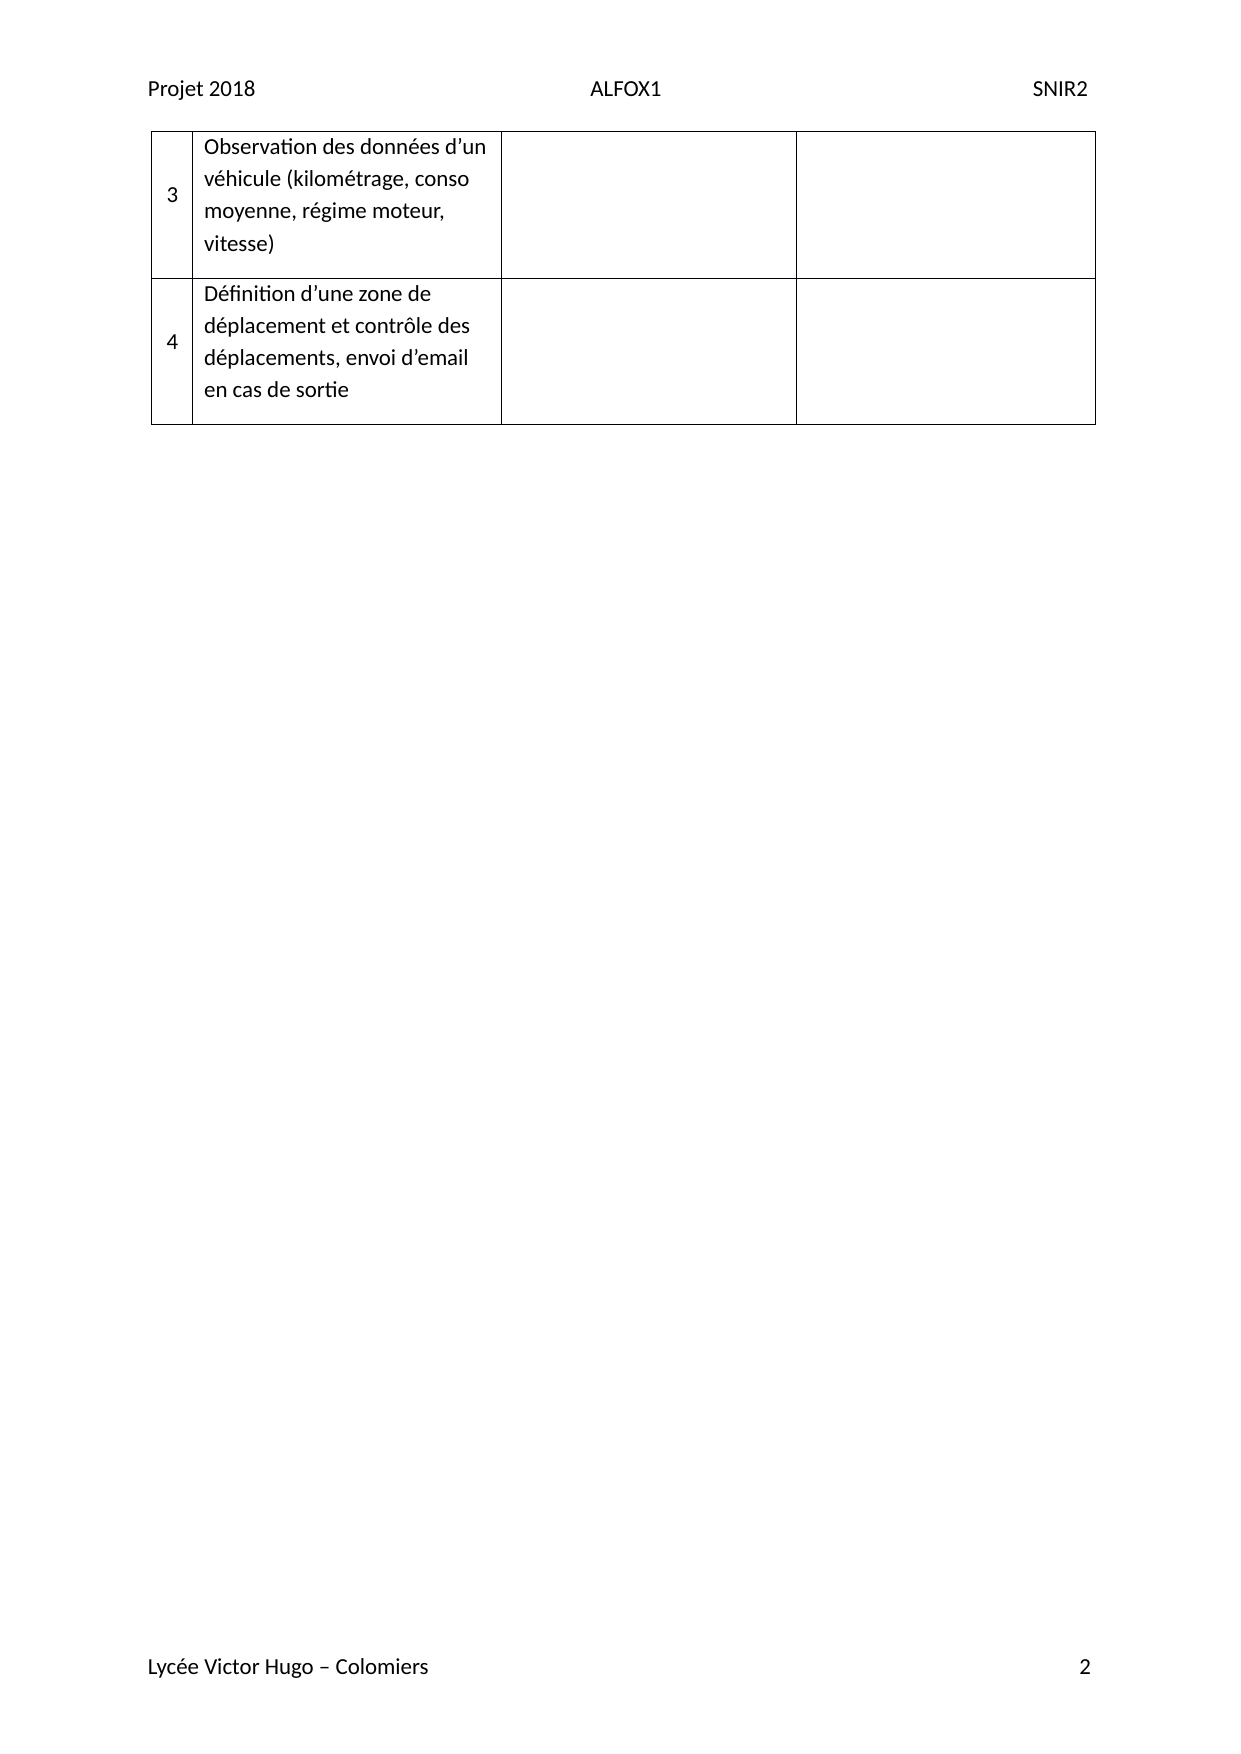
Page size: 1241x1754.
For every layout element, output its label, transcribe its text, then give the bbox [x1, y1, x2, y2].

table_cell [502, 279, 796, 424]
table_cell 4 [152, 279, 192, 424]
table_cell [797, 132, 1095, 278]
table_cell [502, 132, 796, 278]
table_cell Définition d’une zone de déplacement et contrôle des déplacements, envoi d’email en cas de sortie [193, 279, 501, 424]
table_cell [797, 279, 1095, 424]
table_cell Observation des données d’un véhicule (kilométrage, conso moyenne, régime moteur, vitesse) [193, 132, 501, 278]
table_cell 3 [152, 132, 192, 278]
